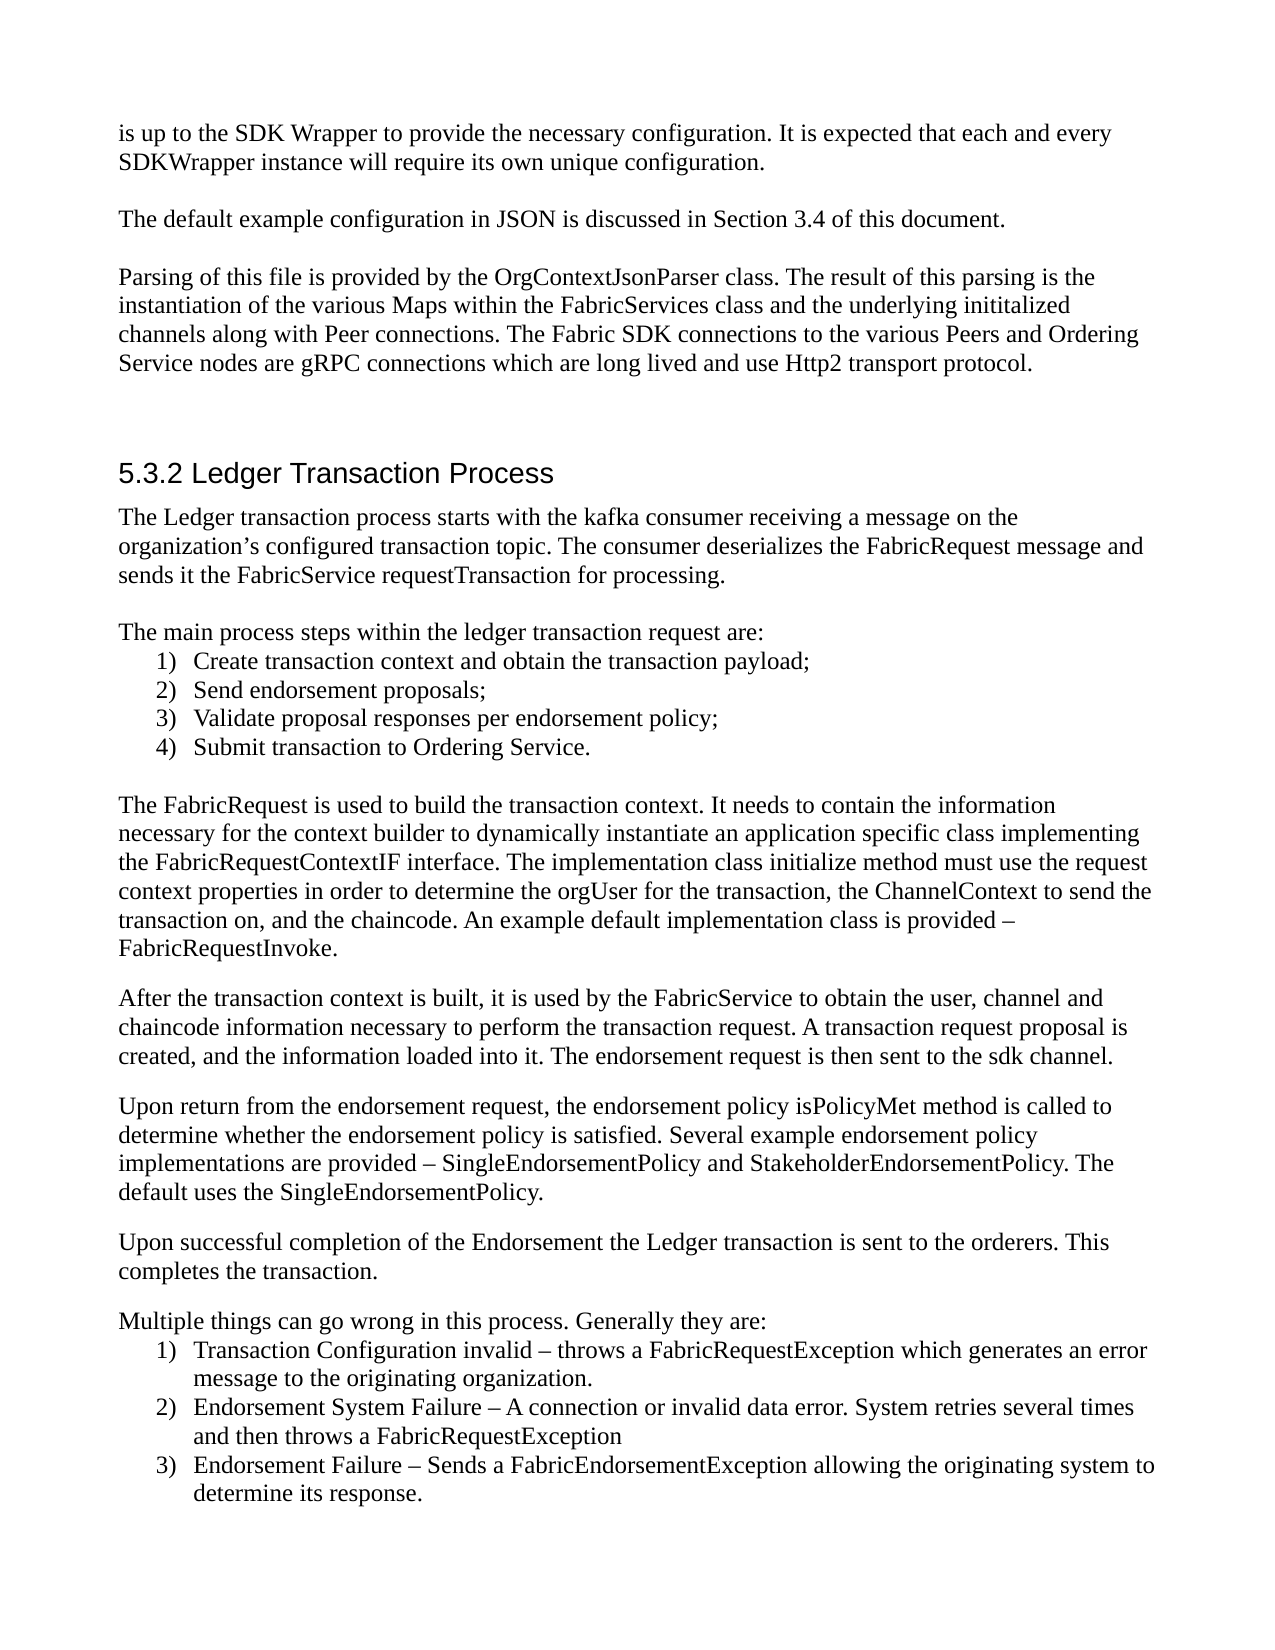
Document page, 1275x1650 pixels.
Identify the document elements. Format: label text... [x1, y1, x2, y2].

text The main process steps within the ledger transaction request are: [118, 617, 1157, 646]
text The FabricRequest is used to build the transaction context. It needs to contain the information necessary for the context builder to dynamically instantiate an application specific class implementing the FabricRequestContextIF interface. The implementation class initialize method must use the request context properties in order to determine the orgUser for the transaction, the ChannelContext to send the transaction on, and the chaincode. An example default implementation class is provided – FabricRequestInvoke. [118, 790, 1157, 962]
text is up to the SDK Wrapper to provide the necessary configuration. It is expected that each and every SDKWrapper instance will require its own unique configuration. [118, 118, 1157, 176]
subtitle Ledger Transaction Process [118, 456, 1157, 490]
list Create transaction context and obtain the transaction payload; [156, 646, 1157, 675]
text Parsing of this file is provided by the OrgContextJsonParser class. The result of this parsing is the instantiation of the various Maps within the FabricServices class and the underlying inititalized channels along with Peer connections. The Fabric SDK connections to the various Peers and Ordering Service nodes are gRPC connections which are long lived and use Http2 transport protocol. [118, 262, 1157, 377]
list Submit transaction to Ordering Service. [156, 732, 1157, 761]
list Send endorsement proposals; [156, 675, 1157, 703]
text The default example configuration in JSON is discussed in Section 3.4 of this document. [118, 204, 1157, 233]
text Upon successful completion of the Endorsement the Ledger transaction is sent to the orderers. This completes the transaction. [118, 1227, 1157, 1285]
text The Ledger transaction process starts with the kafka consumer receiving a message on the organization’s configured transaction topic. The consumer deserializes the FabricRequest message and sends it the FabricService requestTransaction for processing. [118, 502, 1157, 588]
text Upon return from the endorsement request, the endorsement policy isPolicyMet method is called to determine whether the endorsement policy is satisfied. Several example endorsement policy implementations are provided – SingleEndorsementPolicy and StakeholderEndorsementPolicy. The default uses the SingleEndorsementPolicy. [118, 1091, 1157, 1206]
list Transaction Configuration invalid – throws a FabricRequestException which generates an error message to the originating organization. [156, 1335, 1157, 1392]
list Endorsement Failure – Sends a FabricEndorsementException allowing the originating system to determine its response. [156, 1450, 1157, 1507]
list Validate proposal responses per endorsement policy; [156, 703, 1157, 732]
text Multiple things can go wrong in this process. Generally they are: [118, 1306, 1157, 1335]
text After the transaction context is built, it is used by the FabricService to obtain the user, channel and chaincode information necessary to perform the transaction request. A transaction request proposal is created, and the information loaded into it. The endorsement request is then sent to the sdk channel. [118, 983, 1157, 1070]
list Endorsement System Failure – A connection or invalid data error. System retries several times and then throws a FabricRequestException [156, 1392, 1157, 1450]
